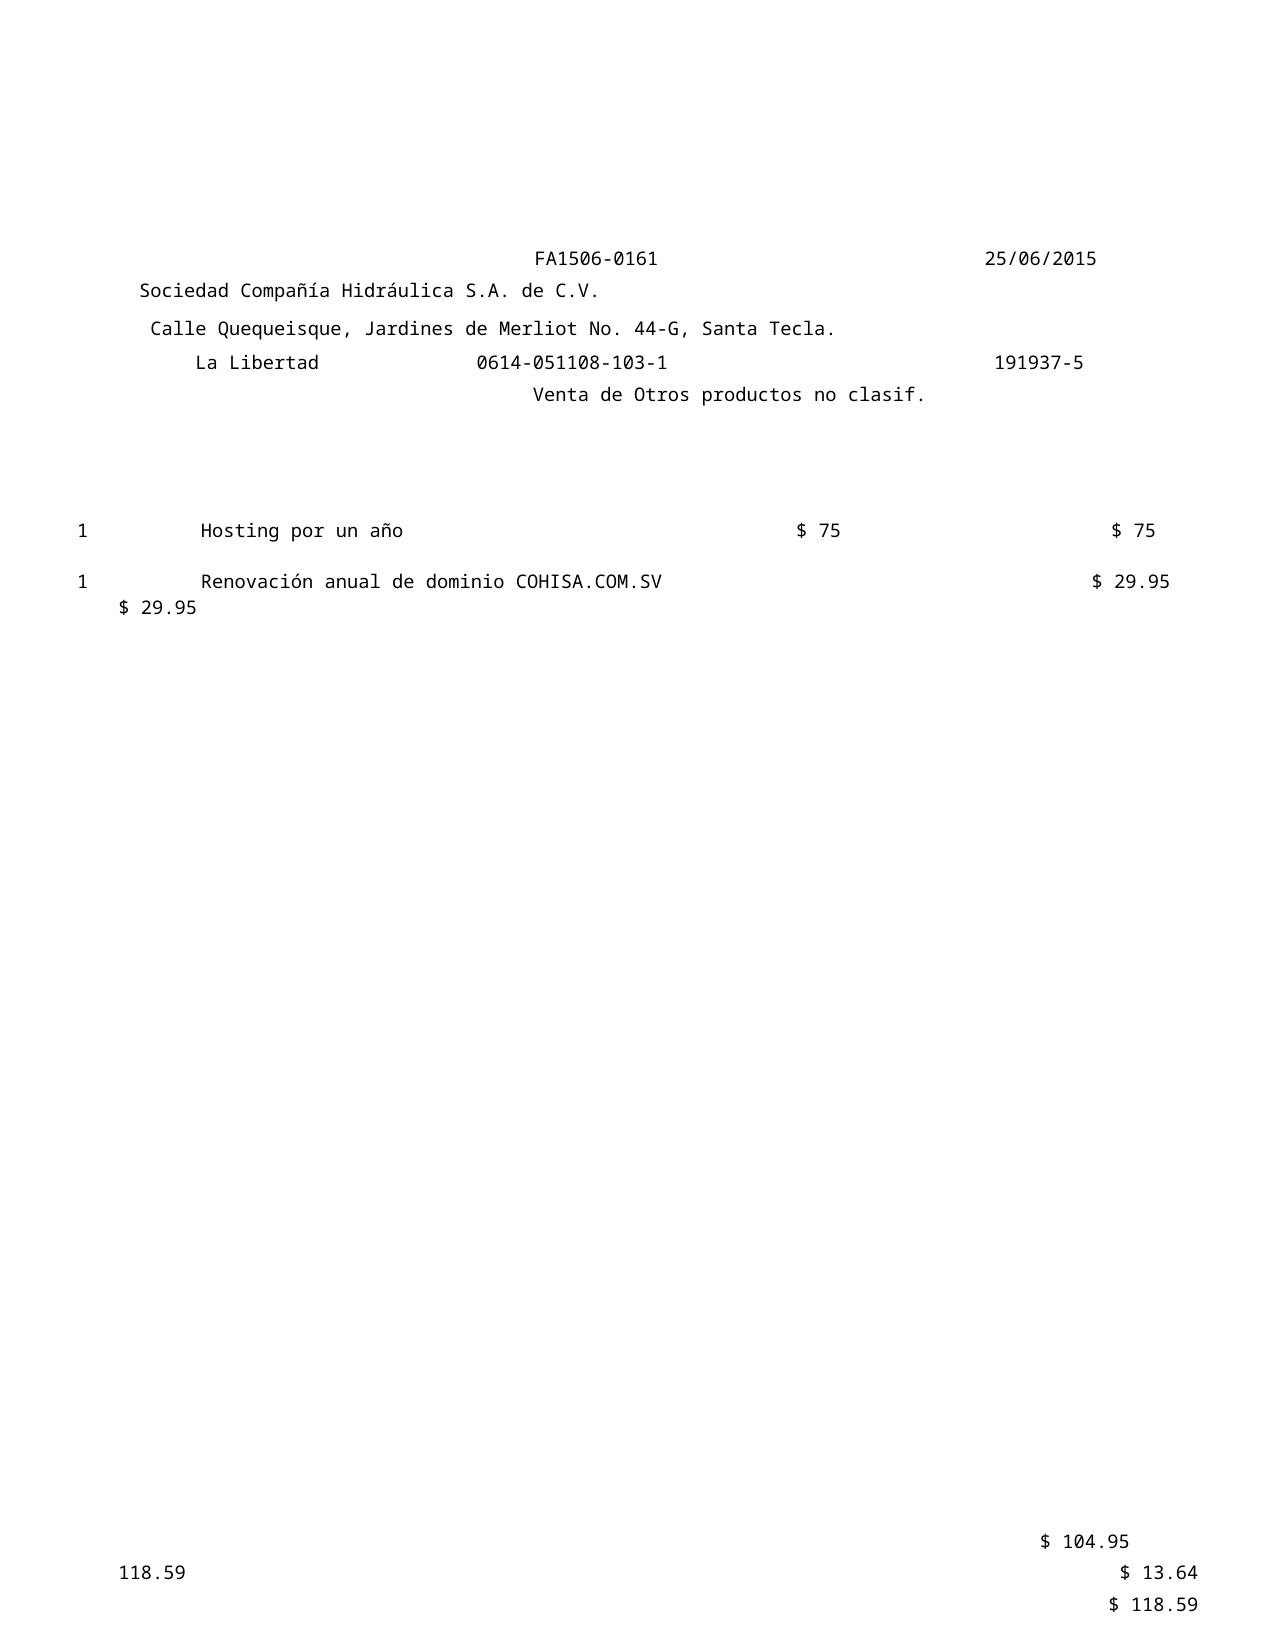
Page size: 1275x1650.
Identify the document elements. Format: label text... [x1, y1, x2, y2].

text 118.59 $ 13.64 [118, 1560, 1252, 1585]
text FA1506-0161 25/06/2015 [118, 246, 1252, 271]
text La Libertad 0614-051108-103-1 191937-5 [71, 349, 1252, 375]
text 1 Hosting por un año $ 75 $ 75 [43, 518, 1252, 543]
text Sociedad Compañía Hidráulica S.A. de C.V. [71, 277, 1252, 303]
text $ 118.59 [118, 1591, 1252, 1617]
text Calle Quequeisque, Jardines de Merliot No. 44-G, Santa Tecla. [71, 315, 1252, 340]
text 1 Renovación anual de dominio COHISA.COM.SV $ 29.95 $ 29.95 [43, 569, 1252, 620]
text Venta de Otros productos no clasif. [71, 381, 1252, 407]
text $ 104.95 [118, 1528, 1252, 1554]
